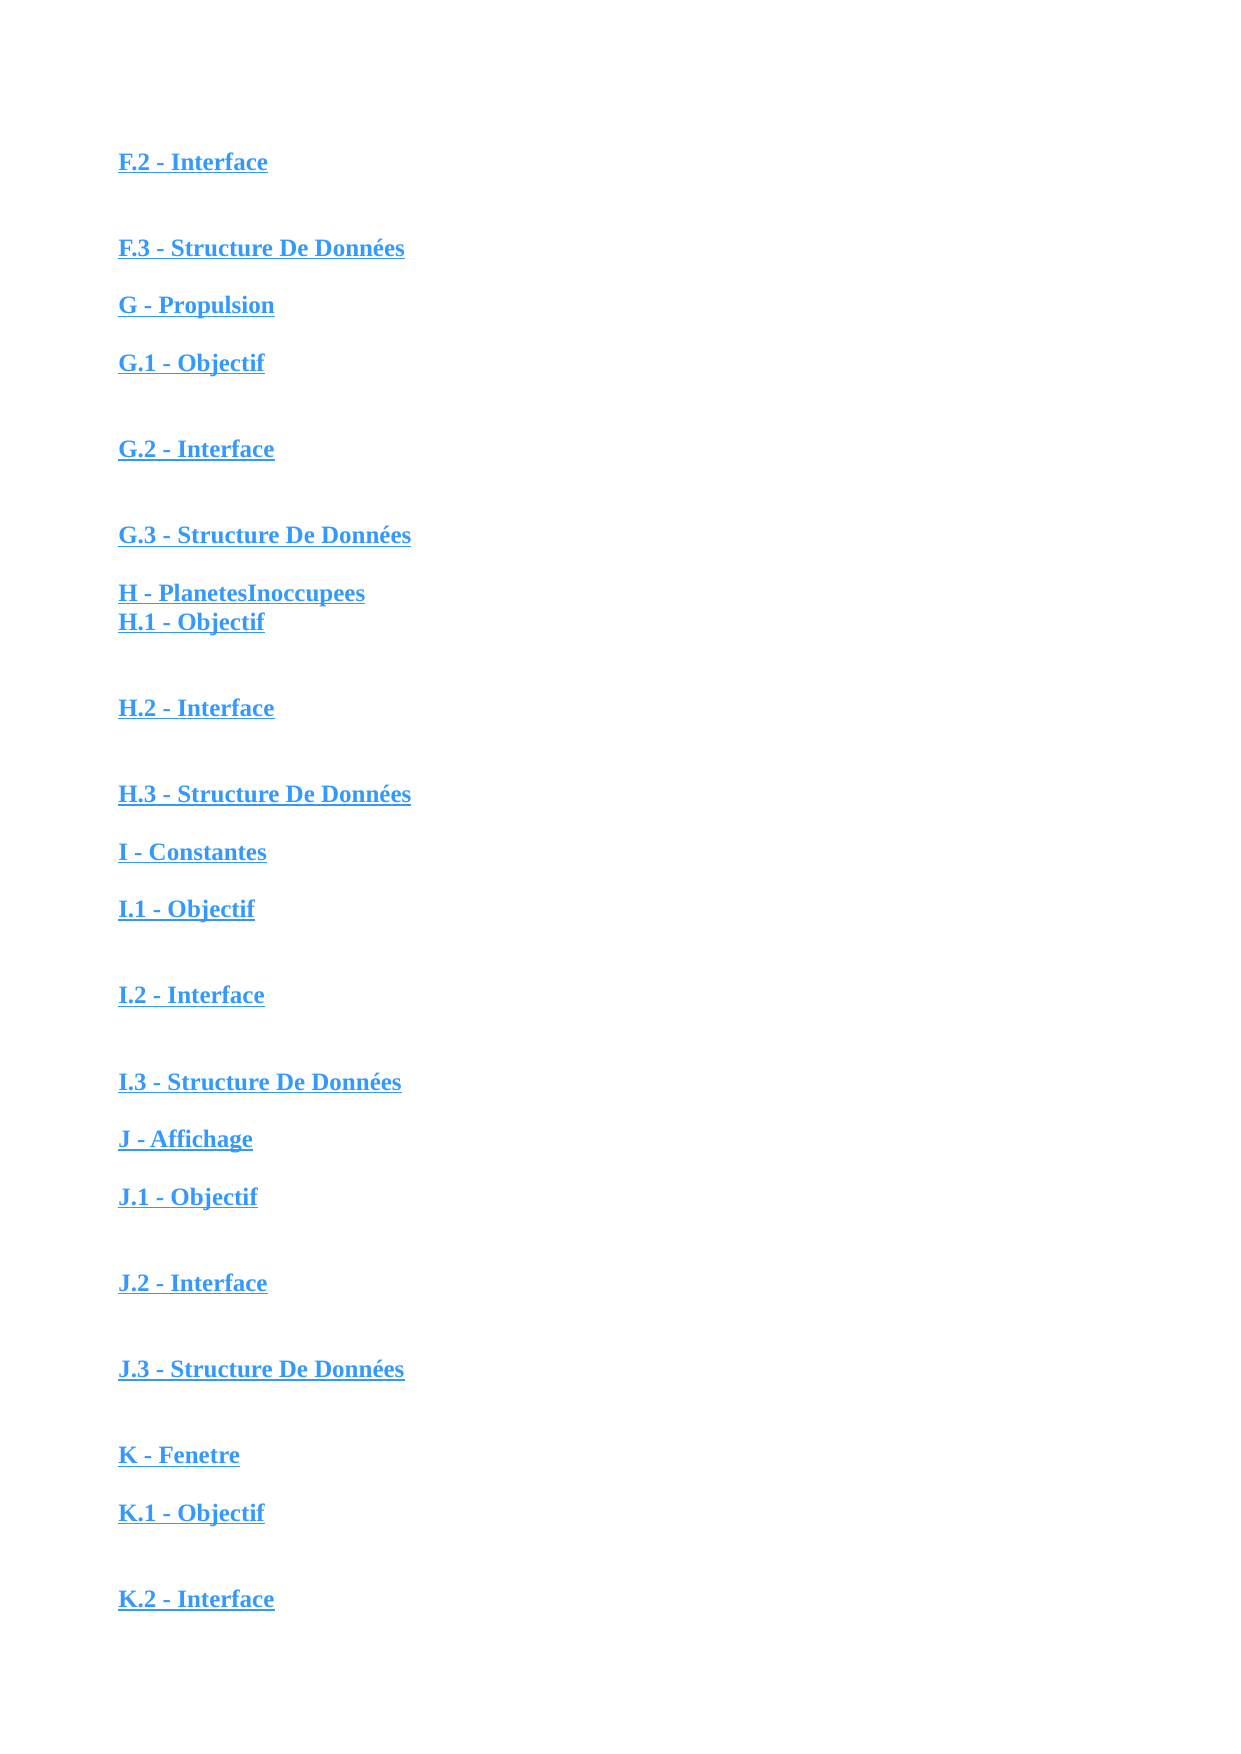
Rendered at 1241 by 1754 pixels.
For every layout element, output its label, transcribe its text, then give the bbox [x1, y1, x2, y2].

text K.2 - Interface [118, 1584, 1122, 1613]
text I.3 - Structure De Données [118, 1067, 1122, 1096]
text I.2 - Interface [118, 981, 1122, 1009]
text J.3 - Structure De Données [118, 1354, 1122, 1383]
text G.3 - Structure De Données [118, 521, 1122, 549]
text I.1 - Objectif [118, 894, 1122, 923]
text H.3 - Structure De Données [118, 779, 1122, 808]
text G.2 - Interface [118, 434, 1122, 463]
text I - Constantes [118, 837, 1122, 866]
text K.1 - Objectif [118, 1498, 1122, 1527]
text J.1 - Objectif [118, 1182, 1122, 1211]
text H.1 - Objectif [118, 607, 1122, 636]
text H - PlanetesInoccupees [118, 578, 1122, 607]
text K - Fenetre [118, 1441, 1122, 1469]
text H.2 - Interface [118, 693, 1122, 722]
text G.1 - Objectif [118, 348, 1122, 377]
text F.2 - Interface [118, 147, 1122, 176]
text J.2 - Interface [118, 1268, 1122, 1297]
text F.3 - Structure De Données [118, 233, 1122, 262]
text G - Propulsion [118, 291, 1122, 319]
text J - Affichage [118, 1124, 1122, 1153]
